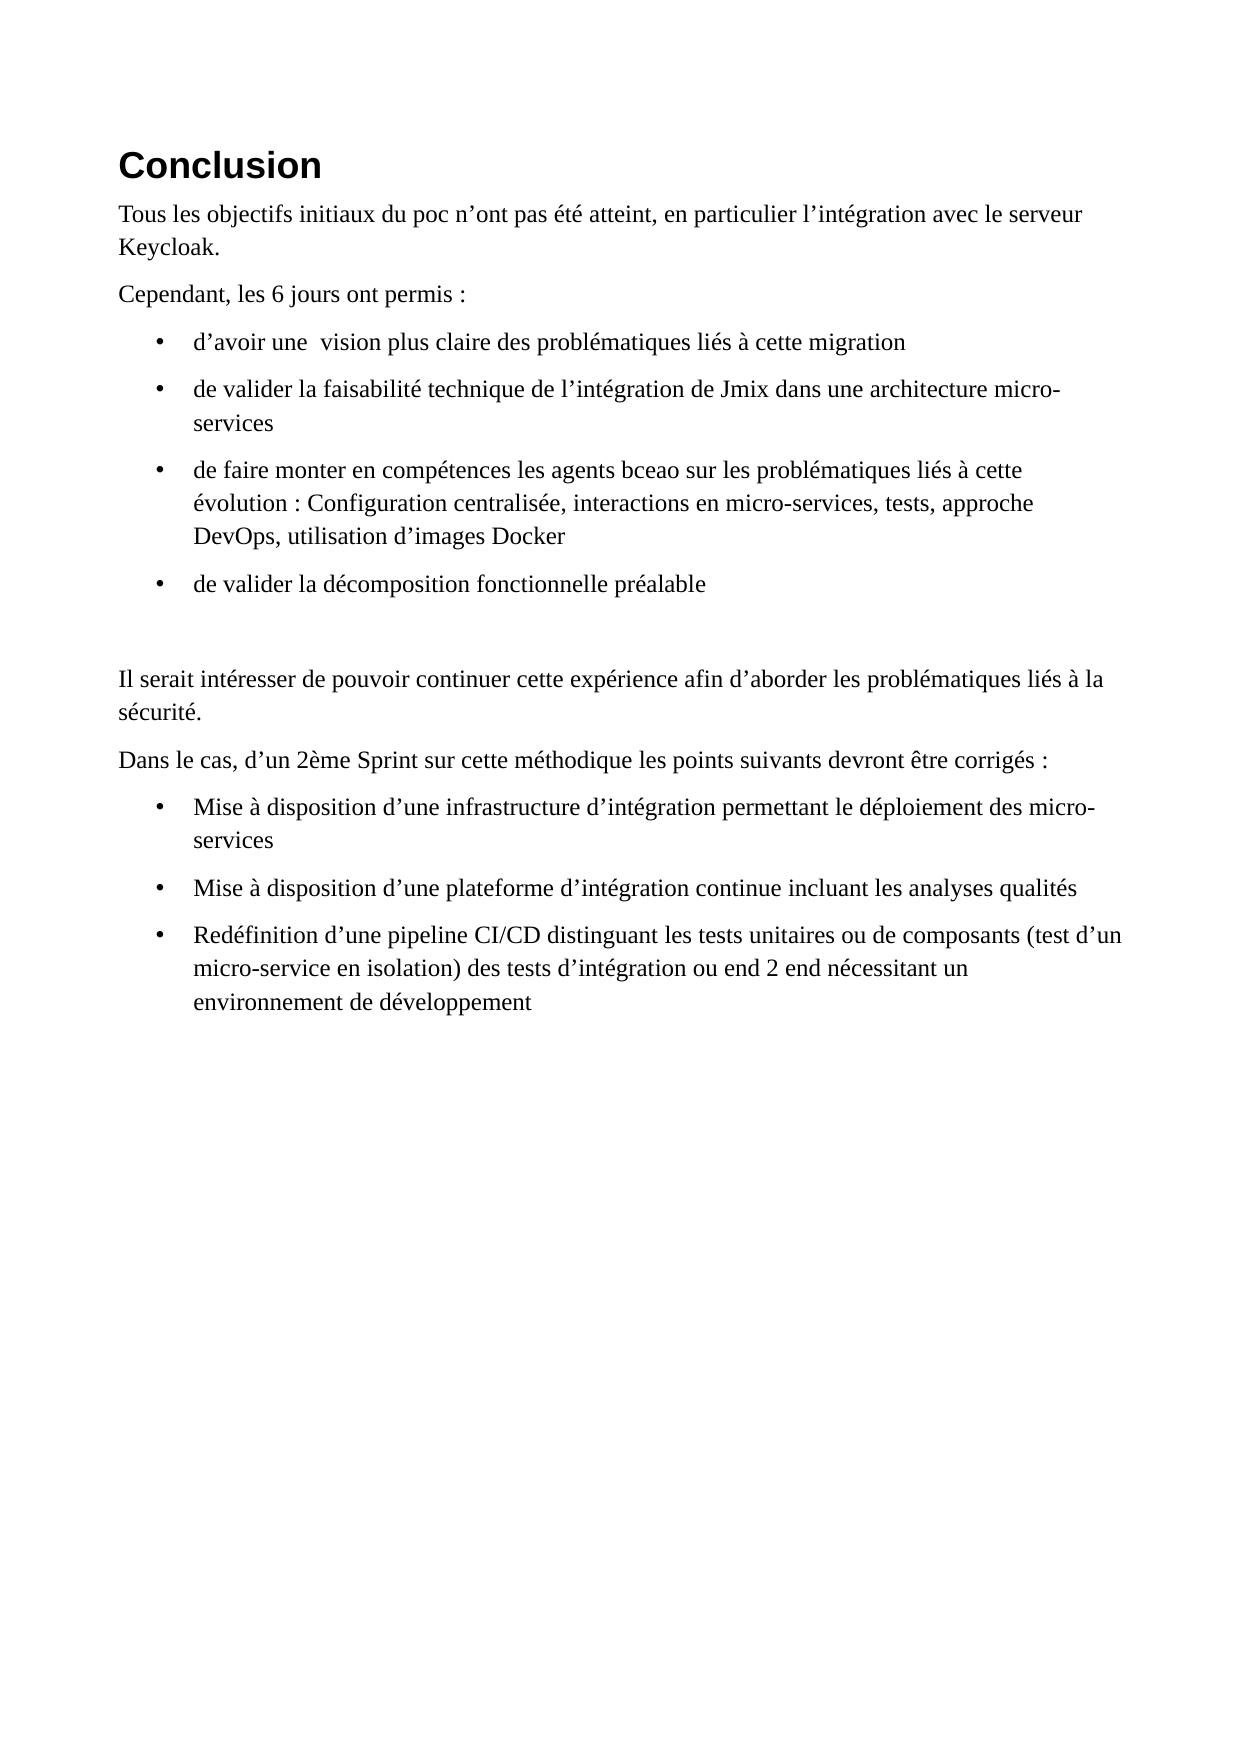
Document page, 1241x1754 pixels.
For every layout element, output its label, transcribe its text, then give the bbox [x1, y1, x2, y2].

text Il serait intéresser de pouvoir continuer cette expérience afin d’aborder les problématiques liés à la sécurité. [118, 664, 1122, 726]
list de valider la décomposition fonctionnelle préalable [156, 569, 1122, 598]
list de valider la faisabilité technique de l’intégration de Jmix dans une architecture micro-services [156, 374, 1122, 436]
text Tous les objectifs initiaux du poc n’ont pas été atteint, en particulier l’intégration avec le serveur Keycloak. [118, 199, 1122, 261]
list d’avoir une vision plus claire des problématiques liés à cette migration [156, 327, 1122, 356]
list Mise à disposition d’une infrastructure d’intégration permettant le déploiement des micro-services [156, 792, 1122, 854]
list Mise à disposition d’une plateforme d’intégration continue incluant les analyses qualités [156, 873, 1122, 902]
text Dans le cas, d’un 2ème Sprint sur cette méthodique les points suivants devront être corrigés : [118, 745, 1122, 773]
text Cependant, les 6 jours ont permis : [118, 279, 1122, 308]
subtitle Conclusion [118, 143, 1122, 186]
list Redéfinition d’une pipeline CI/CD distinguant les tests unitaires ou de composants (test d’un micro-service en isolation) des tests d’intégration ou end 2 end nécessitant un environnement de développement [156, 921, 1122, 1015]
list de faire monter en compétences les agents bceao sur les problématiques liés à cette évolution : Configuration centralisée, interactions en micro-services, tests, approche DevOps, utilisation d’images Docker [156, 455, 1122, 550]
